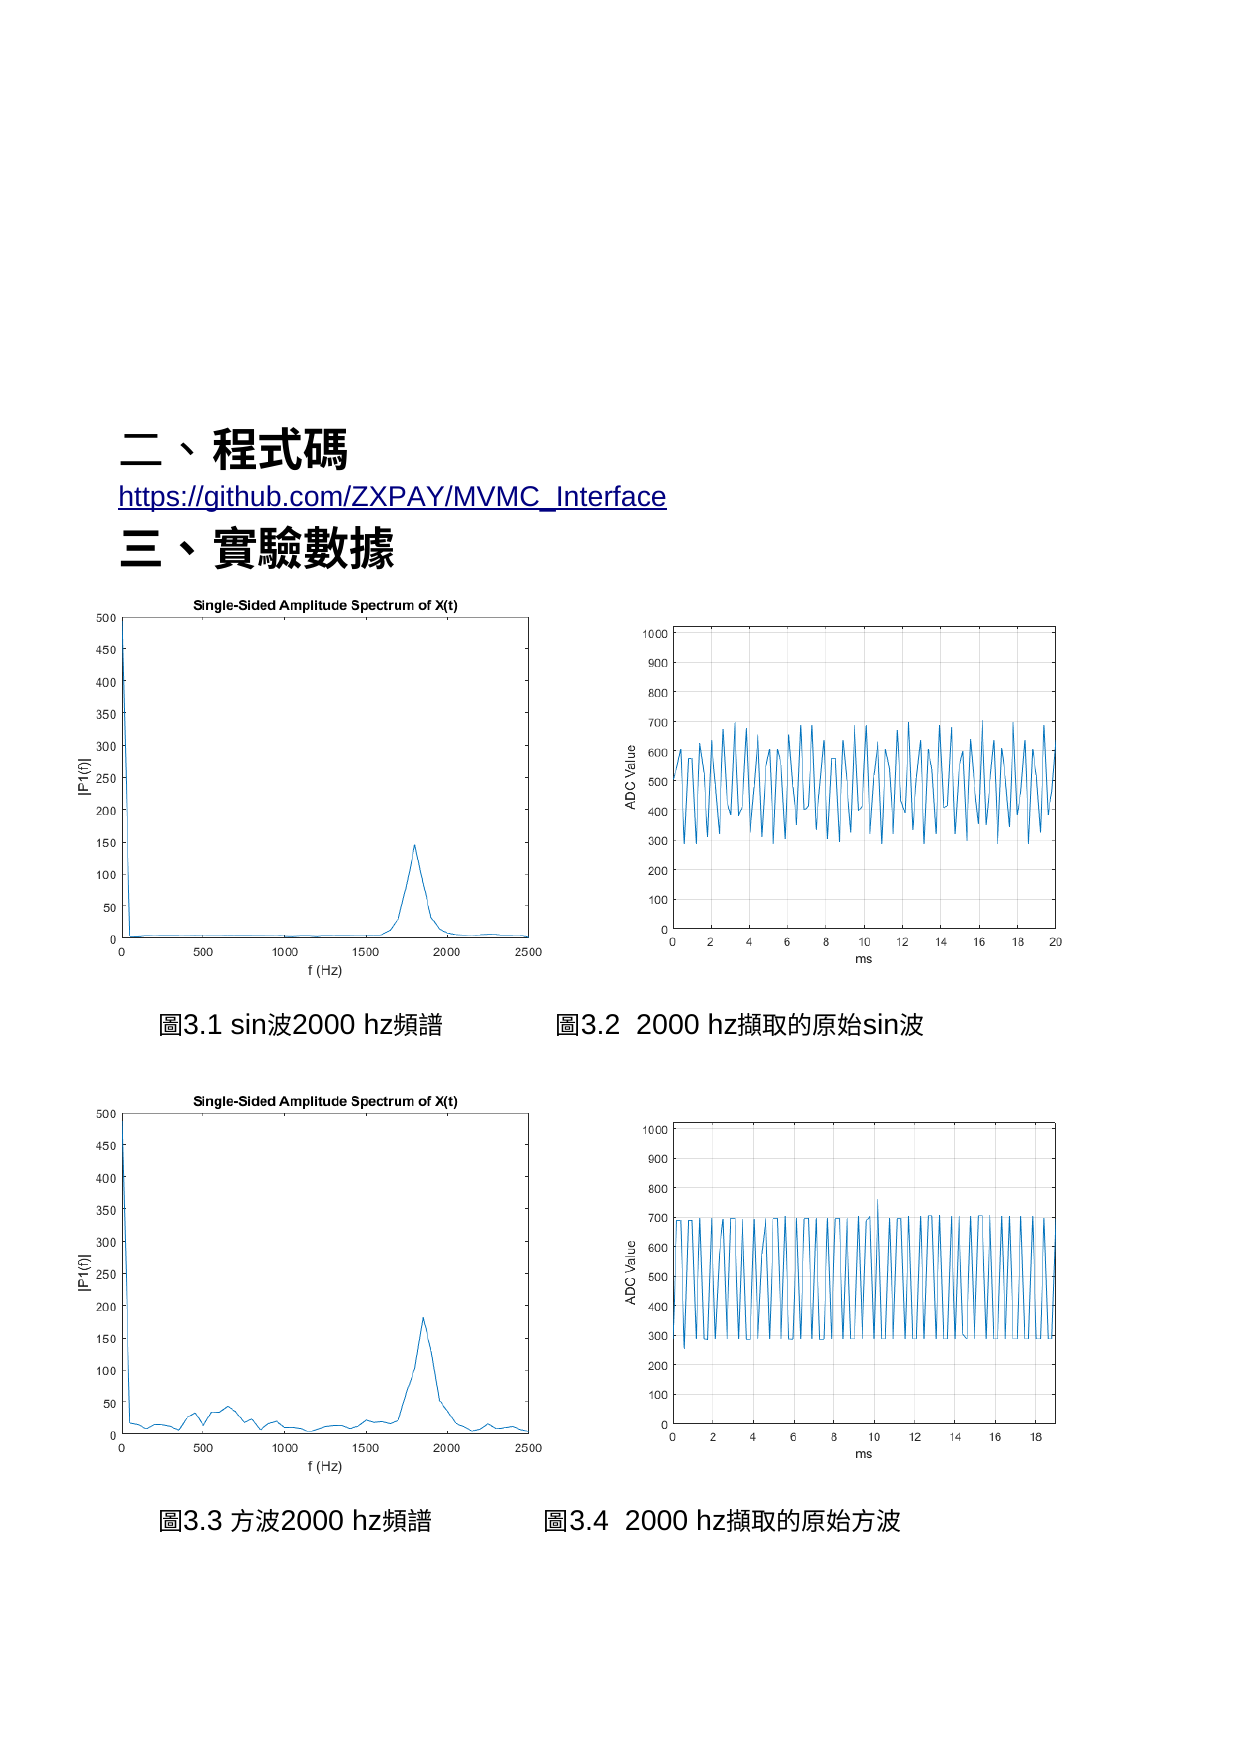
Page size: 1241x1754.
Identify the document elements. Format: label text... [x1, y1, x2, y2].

text 圖3.3 方波2000 hz頻譜 圖3.4 2000 hz擷取的原始方波 [118, 1501, 1122, 1537]
picture [53, 587, 578, 981]
text 圖3.1 sin波2000 hz頻譜 圖3.2 2000 hz擷取的原始sin波 [118, 1006, 1122, 1042]
list 程式碼 [118, 413, 1122, 480]
picture [608, 598, 1102, 969]
picture [53, 1083, 578, 1477]
list 實驗數據 [118, 513, 1122, 579]
text https://github.com/ZXPAY/MVMC_Interface [118, 480, 1122, 513]
picture [608, 1094, 1102, 1464]
